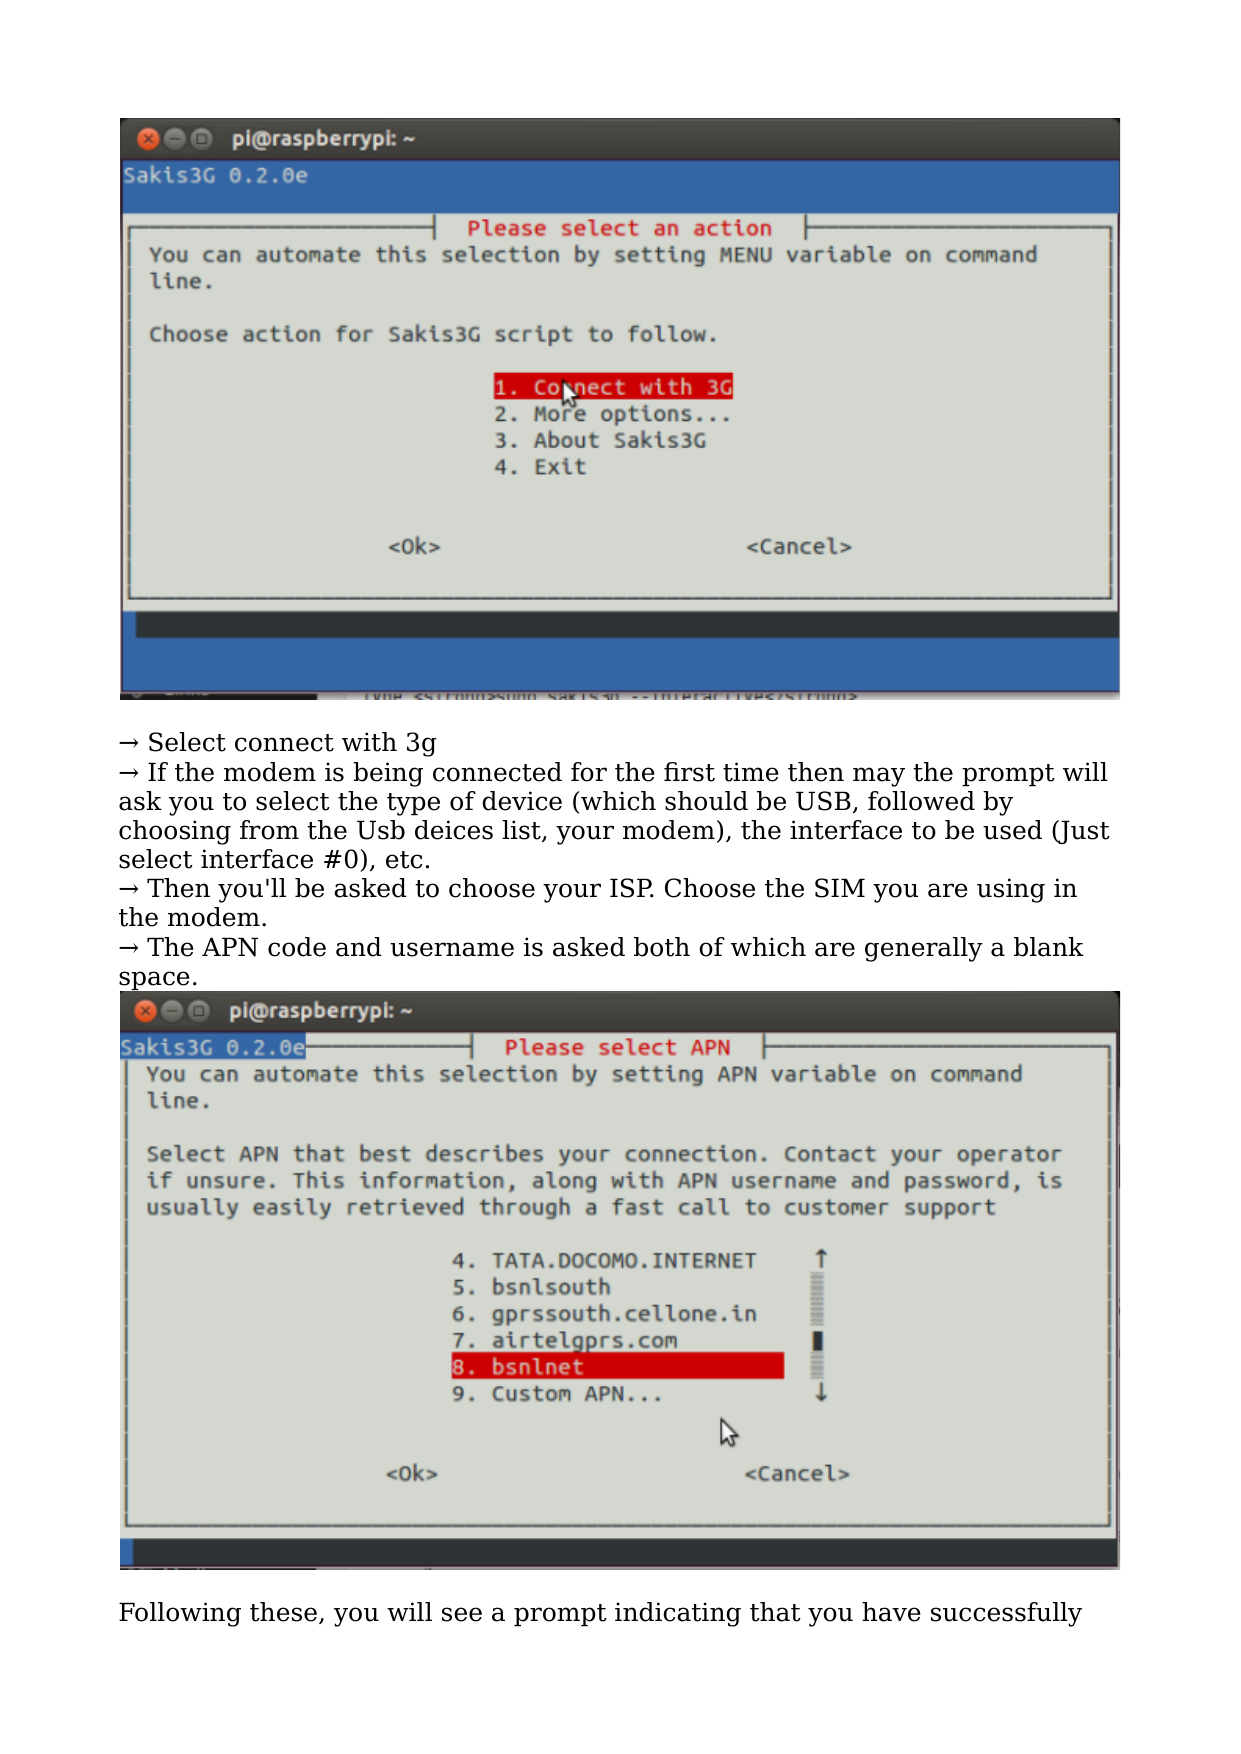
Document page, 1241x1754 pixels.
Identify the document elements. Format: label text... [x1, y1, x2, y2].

text → Then you'll be asked to choose your ISP. Choose the SIM you are using in the modem. [118, 874, 1122, 933]
text → If the modem is being connected for the first time then may the prompt will ask you to select the type of device (which should be USB, followed by choosing from the Usb deices list, your modem), the interface to be used (Just select interface #0), etc. [118, 758, 1122, 874]
picture [120, 118, 1121, 700]
text Following these, you will see a prompt indicating that you have successfully [118, 1598, 1122, 1627]
picture [120, 991, 1121, 1570]
text → The APN code and username is asked both of which are generally a blank space. [118, 933, 1122, 991]
text → Select connect with 3g [118, 728, 1122, 758]
